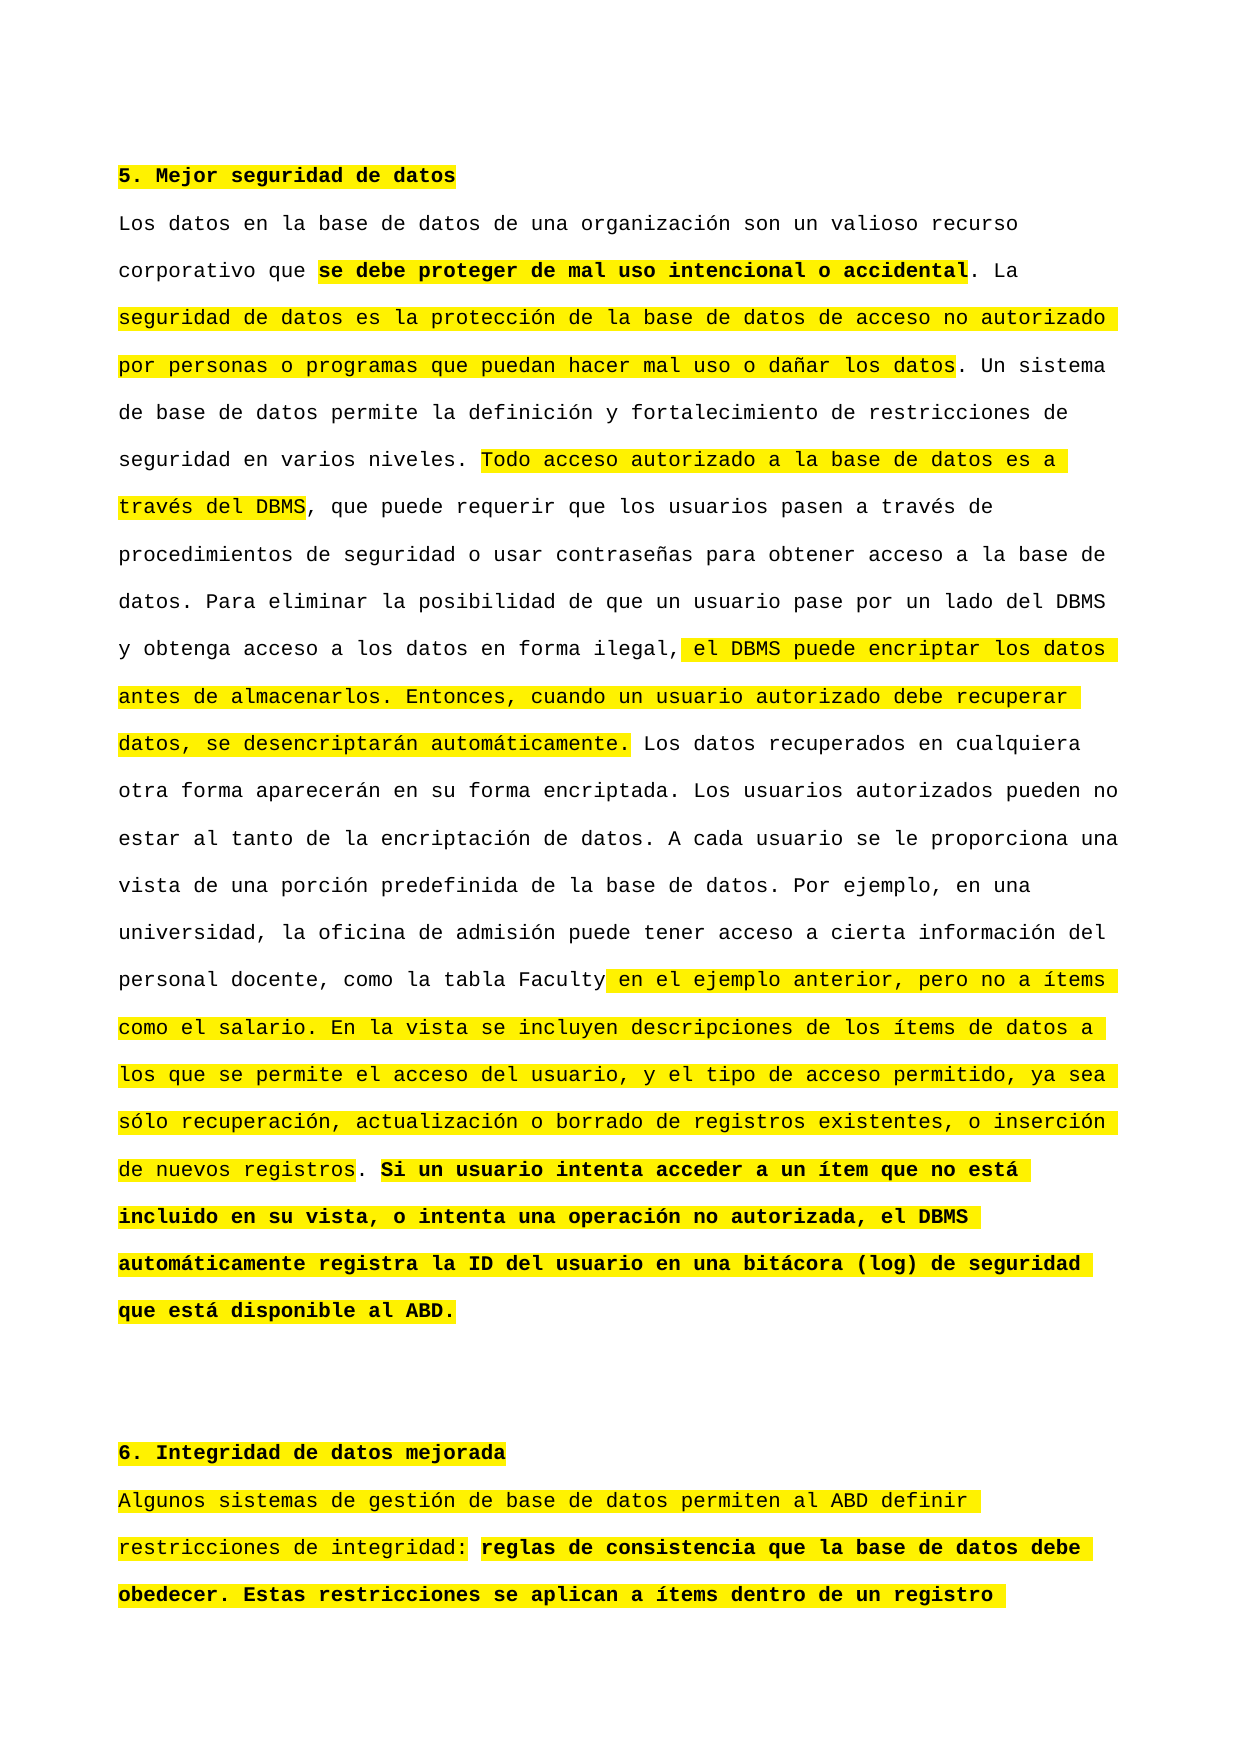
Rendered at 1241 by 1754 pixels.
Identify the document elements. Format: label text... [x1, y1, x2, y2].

text 6. Integridad de datos mejorada [118, 1442, 1122, 1466]
text Los datos en la base de datos de una organización son un valioso recurso corporativo que se debe proteger de mal uso intencional o accidental. La seguridad de datos es la protección de la base de datos de acceso no autorizado por personas o programas que puedan hacer mal uso o dañar los datos. Un sistema de base de datos permite la definición y fortalecimiento de restricciones de seguridad en varios niveles. Todo acceso autorizado a la base de datos es a través del DBMS, que puede requerir que los usuarios pasen a través de procedimientos de seguridad o usar contraseñas para obtener acceso a la base de datos. Para eliminar la posibilidad de que un usuario pase por un lado del DBMS y obtenga acceso a los datos en forma ilegal, el DBMS puede encriptar los datos antes de almacenarlos. Entonces, cuando un usuario autorizado debe recuperar datos, se desencriptarán automáticamente. Los datos recuperados en cualquiera otra forma aparecerán en su forma encriptada. Los usuarios autorizados pueden no estar al tanto de la encriptación de datos. A cada usuario se le proporciona una vista de una porción predefinida de la base de datos. Por ejemplo, en una universidad, la oficina de admisión puede tener acceso a cierta información del personal docente, como la tabla Faculty en el ejemplo anterior, pero no a ítems como el salario. En la vista se incluyen descripciones de los ítems de datos a los que se permite el acceso del usuario, y el tipo de acceso permitido, ya sea sólo recuperación, actualización o borrado de registros existentes, o inserción de nuevos registros. Si un usuario intenta acceder a un ítem que no está incluido en su vista, o intenta una operación no autorizada, el DBMS automáticamente registra la ID del usuario en una bitácora (log) de seguridad que está disponible al ABD. [118, 213, 1122, 1324]
text Algunos sistemas de gestión de base de datos permiten al ABD definir restricciones de integridad: reglas de consistencia que la base de datos debe obedecer. Estas restricciones se aplican a ítems dentro de un registro [118, 1489, 1122, 1608]
text 5. Mejor seguridad de datos [118, 165, 1122, 189]
